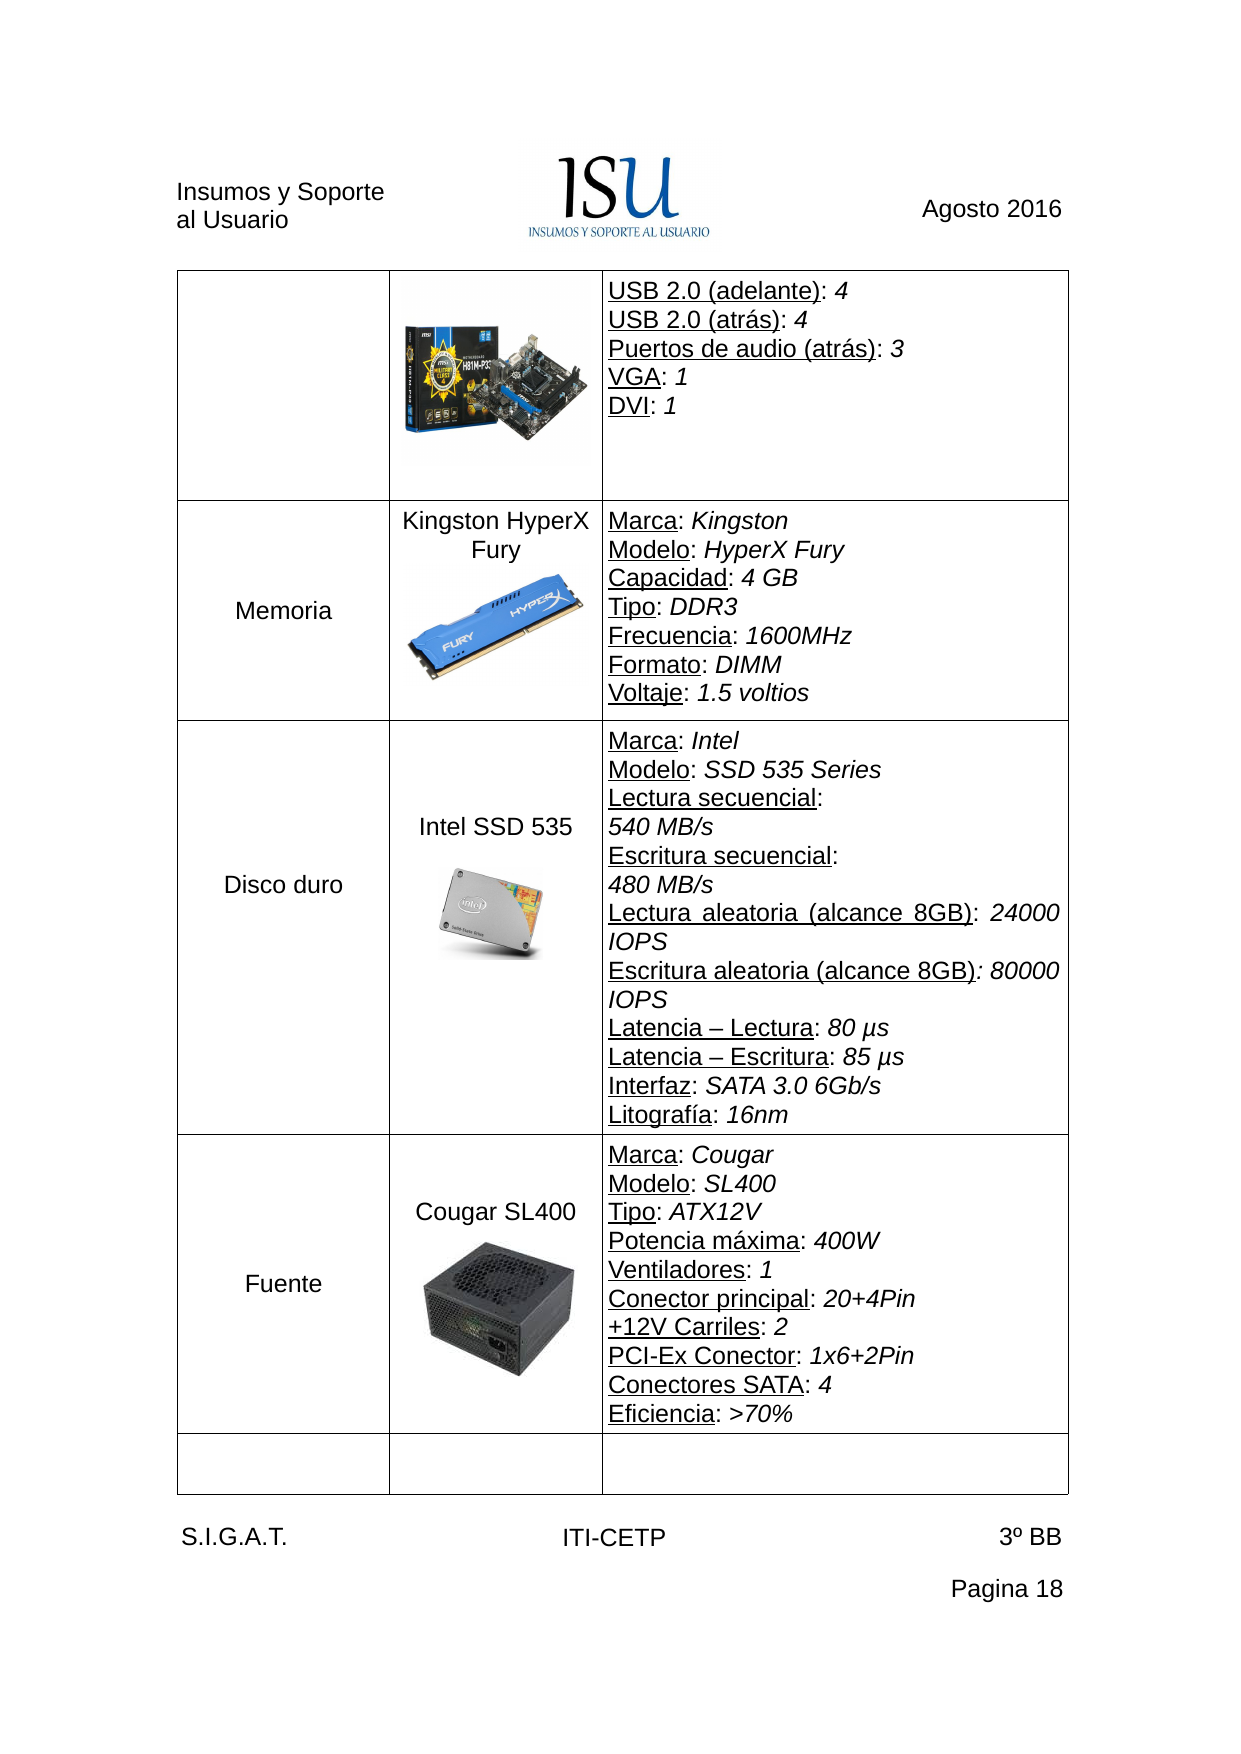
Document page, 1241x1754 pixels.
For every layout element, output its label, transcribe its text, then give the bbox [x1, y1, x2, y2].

table_cell [390, 271, 602, 500]
table_cell Intel SSD 535 [390, 721, 602, 1134]
table_cell [178, 271, 389, 500]
table_cell Disco duro [178, 721, 389, 1134]
picture [403, 563, 589, 686]
picture [401, 276, 591, 466]
table_cell Marca: Cougar Modelo: SL400 Tipo: ATX12V Potencia máxima: 400W Ventiladores: 1 Conector principal: 20+4Pin +12V Carriles: 2 PCI-Ex Conector: 1x6+2Pin Conectores SATA: 4 Eficiencia: >70% [603, 1135, 1068, 1433]
picture [419, 1238, 579, 1379]
table_cell Kingston HyperX Fury [390, 501, 602, 720]
table_cell [603, 1434, 1068, 1494]
picture [517, 138, 723, 252]
table_cell [178, 1434, 389, 1494]
table_cell [390, 1434, 602, 1494]
table_cell Cougar SL400 [390, 1135, 602, 1433]
table_cell Memoria [178, 501, 389, 720]
table_cell Marca: Intel Modelo: SSD 535 Series Lectura secuencial: 540 MB/s Escritura secuencial: 480 MB/s Lectura aleatoria (alcance 8GB): 24000 IOPS Escritura aleatoria (alcance 8GB): 80000 IOPS Latencia – Lectura: 80 µs Latencia – Escritura: 85 µs Interfaz: SATA 3.0 6Gb/s Litografía: 16nm [603, 721, 1068, 1134]
table_cell USB 2.0 (adelante): 4 USB 2.0 (atrás): 4 Puertos de audio (atrás): 3 VGA: 1 DVI: 1 [603, 271, 1068, 500]
table_cell Marca: Kingston Modelo: HyperX Fury Capacidad: 4 GB Tipo: DDR3 Frecuencia: 1600MHz Formato: DIMM Voltaje: 1.5 voltios [603, 501, 1068, 720]
table_cell Fuente [178, 1135, 389, 1433]
picture [438, 867, 544, 960]
